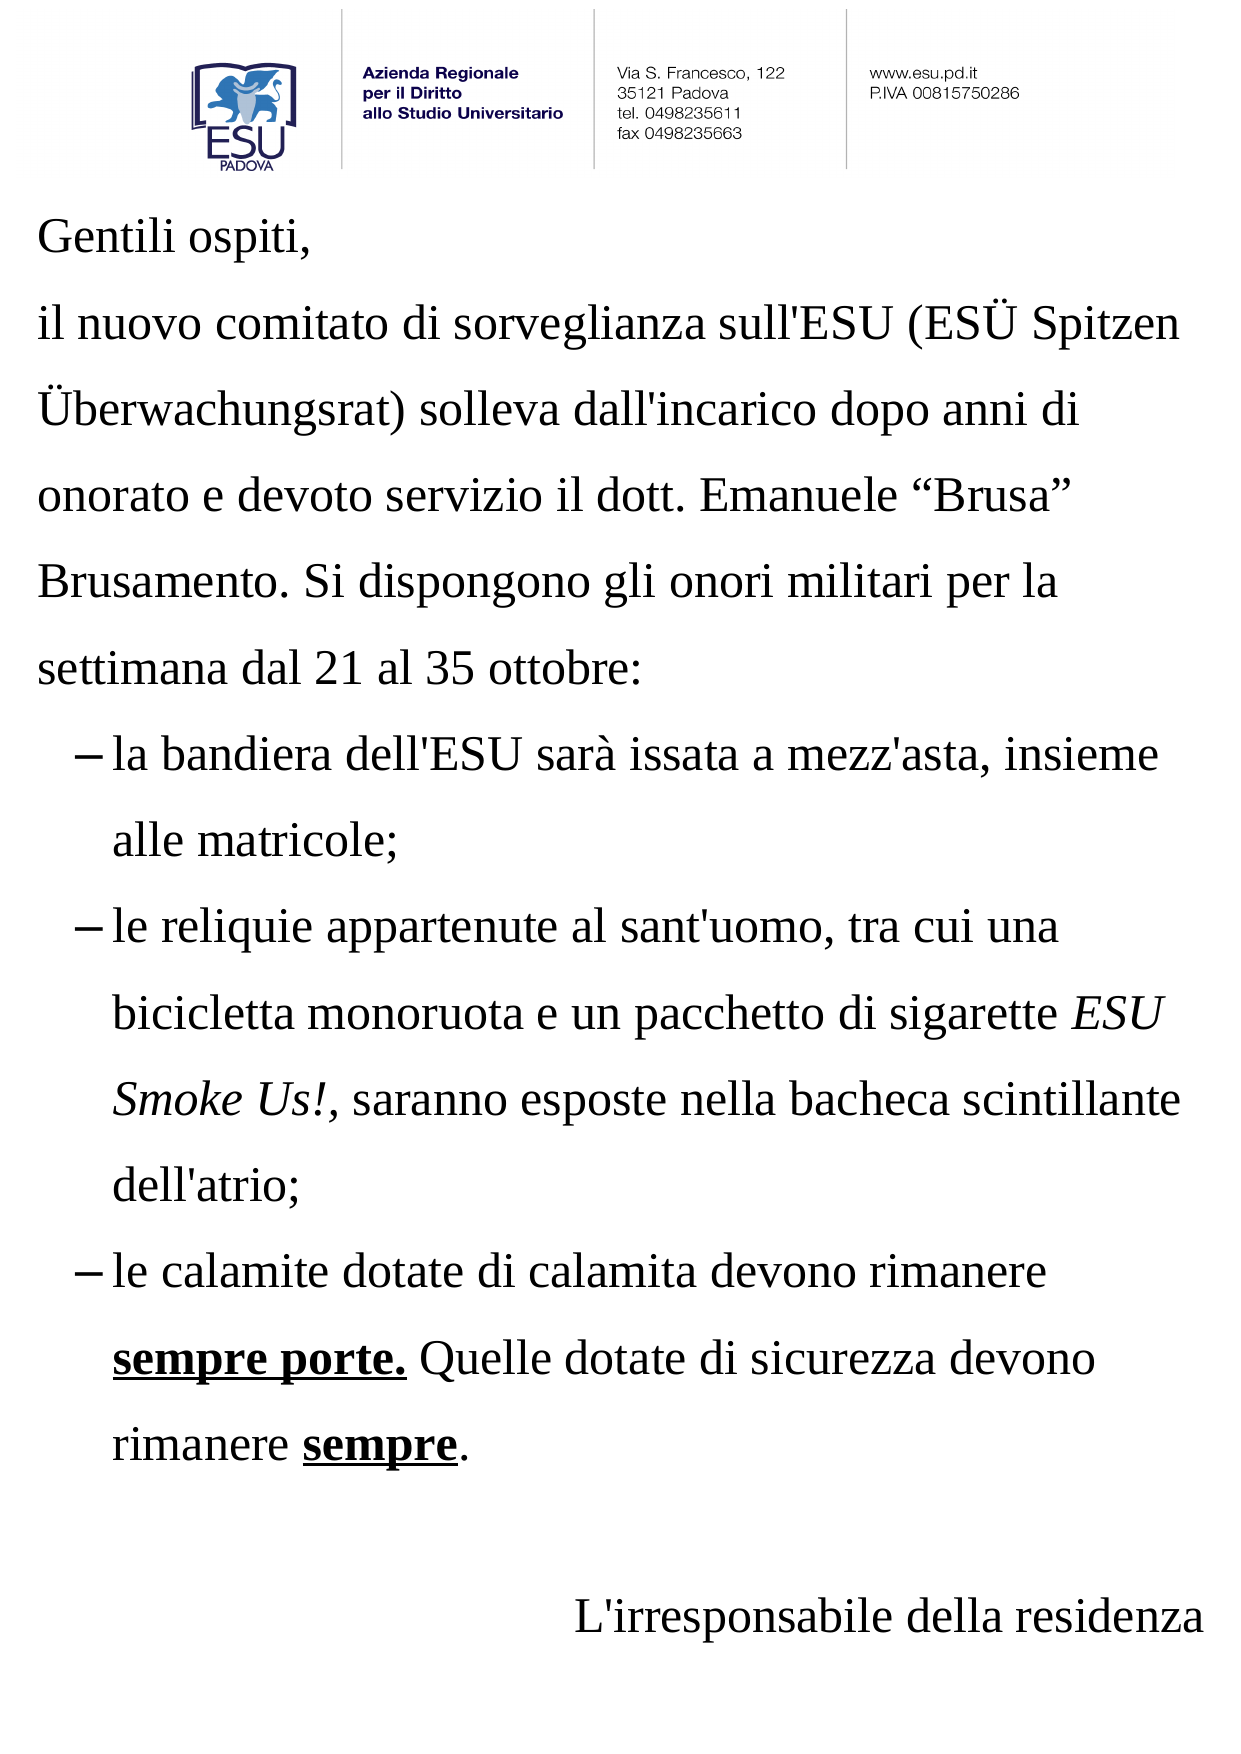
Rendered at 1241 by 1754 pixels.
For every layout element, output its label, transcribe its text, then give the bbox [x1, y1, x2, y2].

list la bandiera dell'ESU sarà issata a mezz'asta, insieme alle matricole; [75, 724, 1205, 867]
list le reliquie appartenute al sant'uomo, tra cui una bicicletta monoruota e un pacchetto di sigarette ESU Smoke Us!, saranno esposte nella bacheca scintillante dell'atrio; [75, 896, 1205, 1212]
list le calamite dotate di calamita devono rimanere sempre porte. Quelle dotate di sicurezza devono rimanere sempre. [75, 1241, 1205, 1471]
text il nuovo comitato di sorveglianza sull'ESU (ESÜ Spitzen Überwachungsrat) solleva dall'incarico dopo anni di onorato e devoto servizio il dott. Emanuele “Brusa” Brusamento. Si dispongono gli onori militari per la settimana dal 21 al 35 ottobre: [37, 292, 1205, 695]
text L'irresponsabile della residenza [37, 1586, 1205, 1644]
text Gentili ospiti, [37, 206, 1205, 264]
picture [16, 9, 1175, 178]
